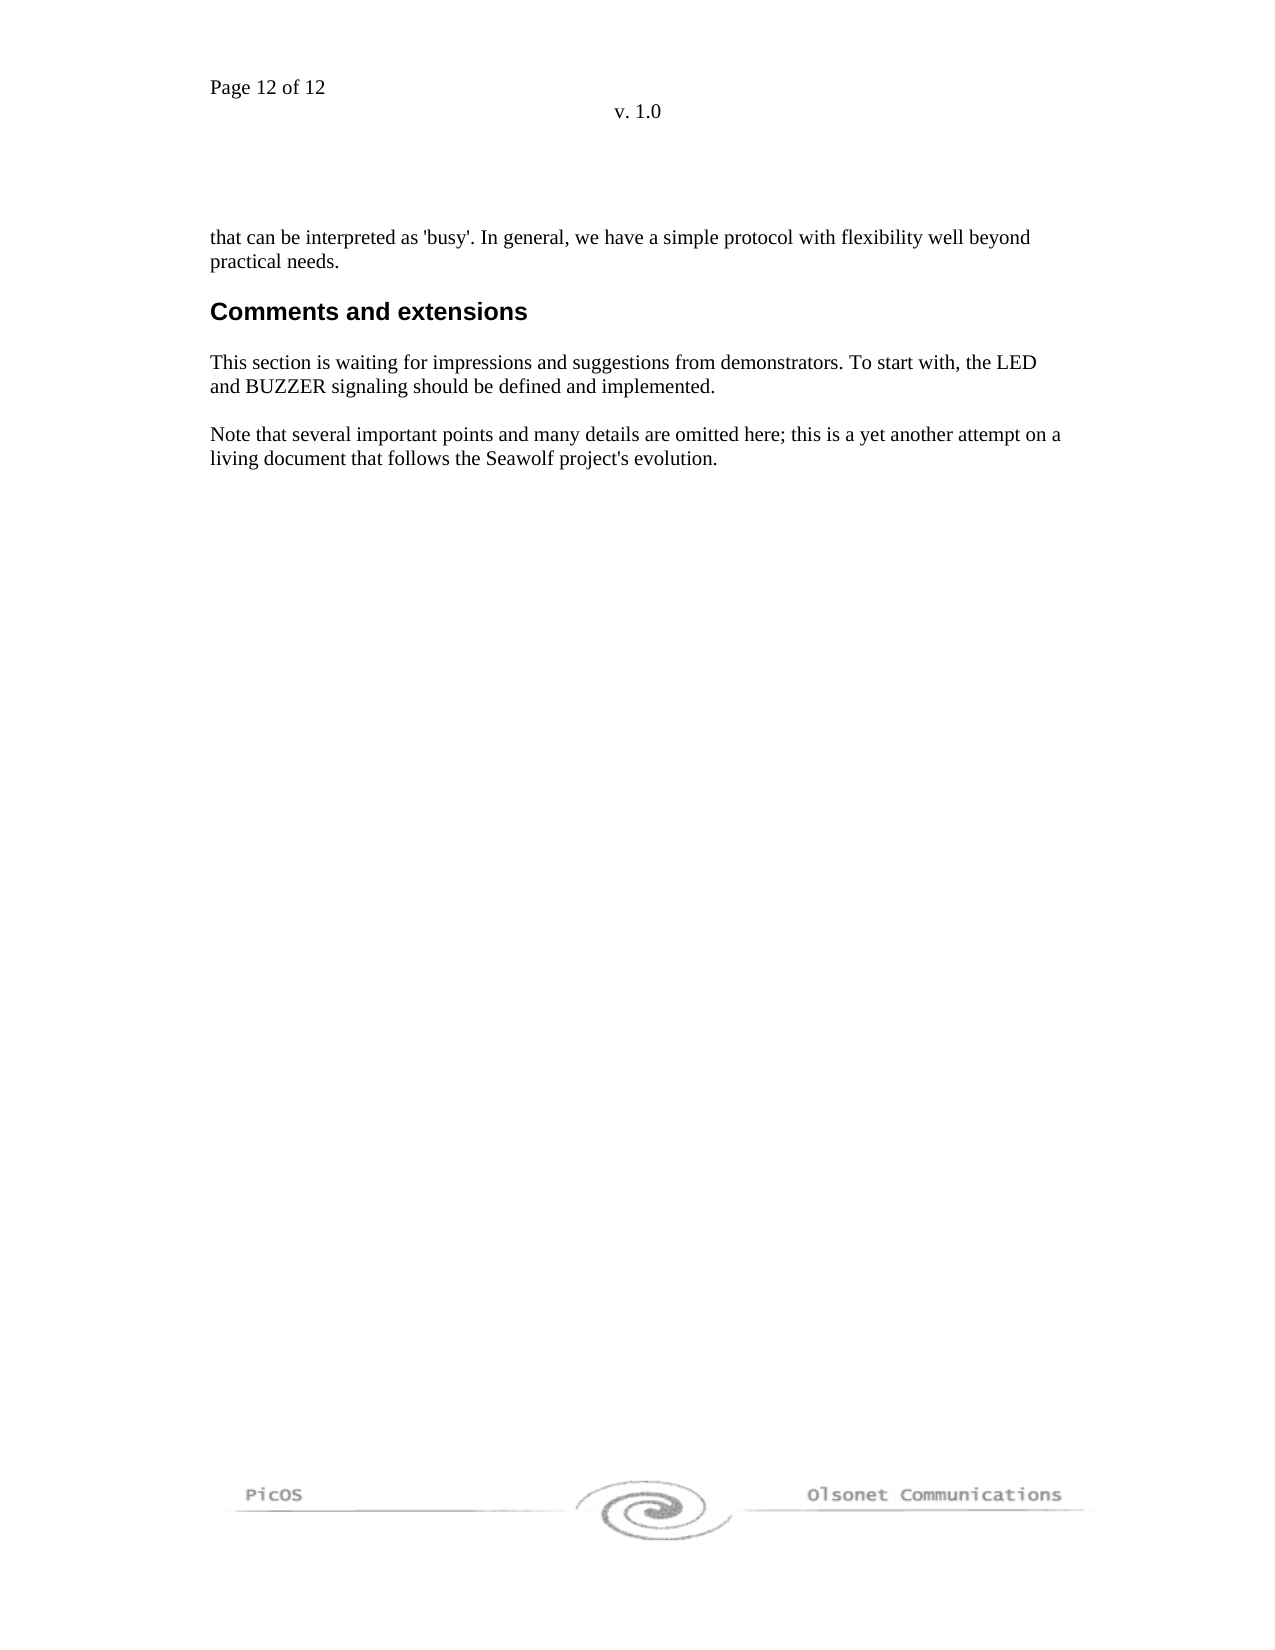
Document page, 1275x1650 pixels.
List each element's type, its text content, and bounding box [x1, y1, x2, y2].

text This section is waiting for impressions and suggestions from demonstrators. To start with, the LED and BUZZER signaling should be defined and implemented. [210, 350, 1065, 398]
subtitle Comments and extensions [210, 297, 1065, 326]
text Note that several important points and many details are omitted here; this is a yet another attempt on a living document that follows the Seawolf project's evolution. [210, 422, 1065, 470]
text that can be interpreted as 'busy'. In general, we have a simple protocol with flexibility well beyond practical needs. [210, 225, 1065, 273]
picture [226, 1464, 1094, 1566]
